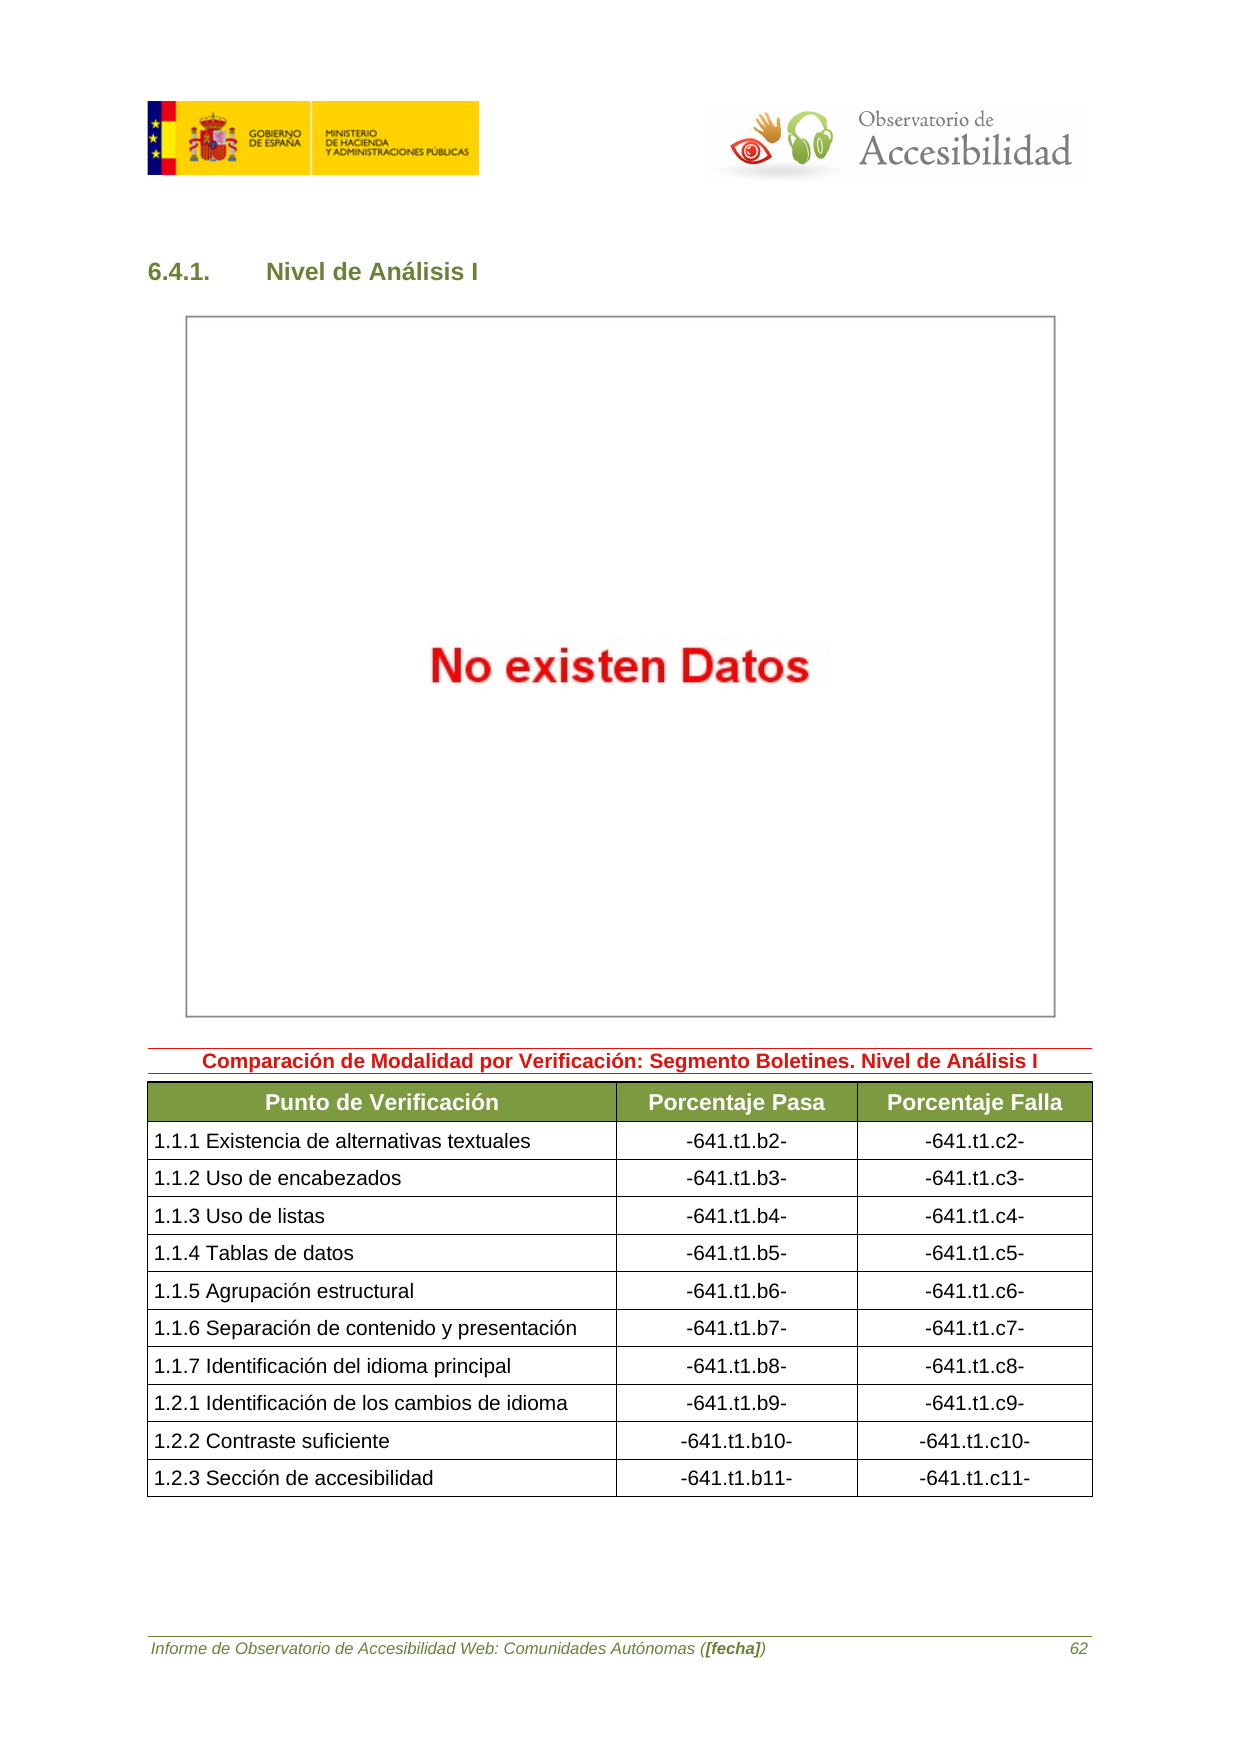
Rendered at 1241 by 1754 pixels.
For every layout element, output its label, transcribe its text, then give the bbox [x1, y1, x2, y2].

picture [178, 313, 1062, 1024]
table_cell 1.1.2 Uso de encabezados [148, 1160, 616, 1196]
table_header Punto de Verificación [148, 1083, 616, 1121]
table_cell -641.t1.c4- [858, 1197, 1092, 1234]
table_cell -641.t1.b8- [617, 1347, 857, 1384]
table_cell -641.t1.c2- [858, 1122, 1092, 1159]
table_cell -641.t1.b3- [617, 1160, 857, 1196]
table_cell -641.t1.b7- [617, 1310, 857, 1346]
subtitle Nivel de Análisis I [148, 257, 1092, 286]
table_cell -641.t1.c11- [858, 1460, 1092, 1496]
table_cell 1.1.5 Agrupación estructural [148, 1272, 616, 1309]
table_cell -641.t1.c10- [858, 1422, 1092, 1459]
table_cell 1.1.7 Identificación del idioma principal [148, 1347, 616, 1384]
table_cell -641.t1.b11- [617, 1460, 857, 1496]
table_cell 1.1.3 Uso de listas [148, 1197, 616, 1234]
table_cell -641.t1.b9- [617, 1385, 857, 1421]
table_header Porcentaje Falla [858, 1083, 1092, 1121]
picture [710, 102, 1086, 185]
table_cell -641.t1.c6- [858, 1272, 1092, 1309]
table_cell -641.t1.b5- [617, 1235, 857, 1271]
table_cell -641.t1.c3- [858, 1160, 1092, 1196]
table_cell -641.t1.c7- [858, 1310, 1092, 1346]
table_cell 1.2.1 Identificación de los cambios de idioma [148, 1385, 616, 1421]
table_cell 1.1.1 Existencia de alternativas textuales [148, 1122, 616, 1159]
table_cell -641.t1.c5- [858, 1235, 1092, 1271]
table_cell 1.2.3 Sección de accesibilidad [148, 1460, 616, 1496]
table_cell 1.1.4 Tablas de datos [148, 1235, 616, 1271]
table_cell -641.t1.b6- [617, 1272, 857, 1309]
table_cell -641.t1.c9- [858, 1385, 1092, 1421]
text Comparación de Modalidad por Verificación: Segmento Boletines. Nivel de Análisis I [148, 1049, 1092, 1073]
table_cell 1.2.2 Contraste suficiente [148, 1422, 616, 1459]
picture [147, 101, 479, 175]
table_cell -641.t1.b4- [617, 1197, 857, 1234]
table_cell 1.1.6 Separación de contenido y presentación [148, 1310, 616, 1346]
table_cell -641.t1.b2- [617, 1122, 857, 1159]
table_cell -641.t1.c8- [858, 1347, 1092, 1384]
table_header Porcentaje Pasa [617, 1083, 857, 1121]
table_cell -641.t1.b10- [617, 1422, 857, 1459]
